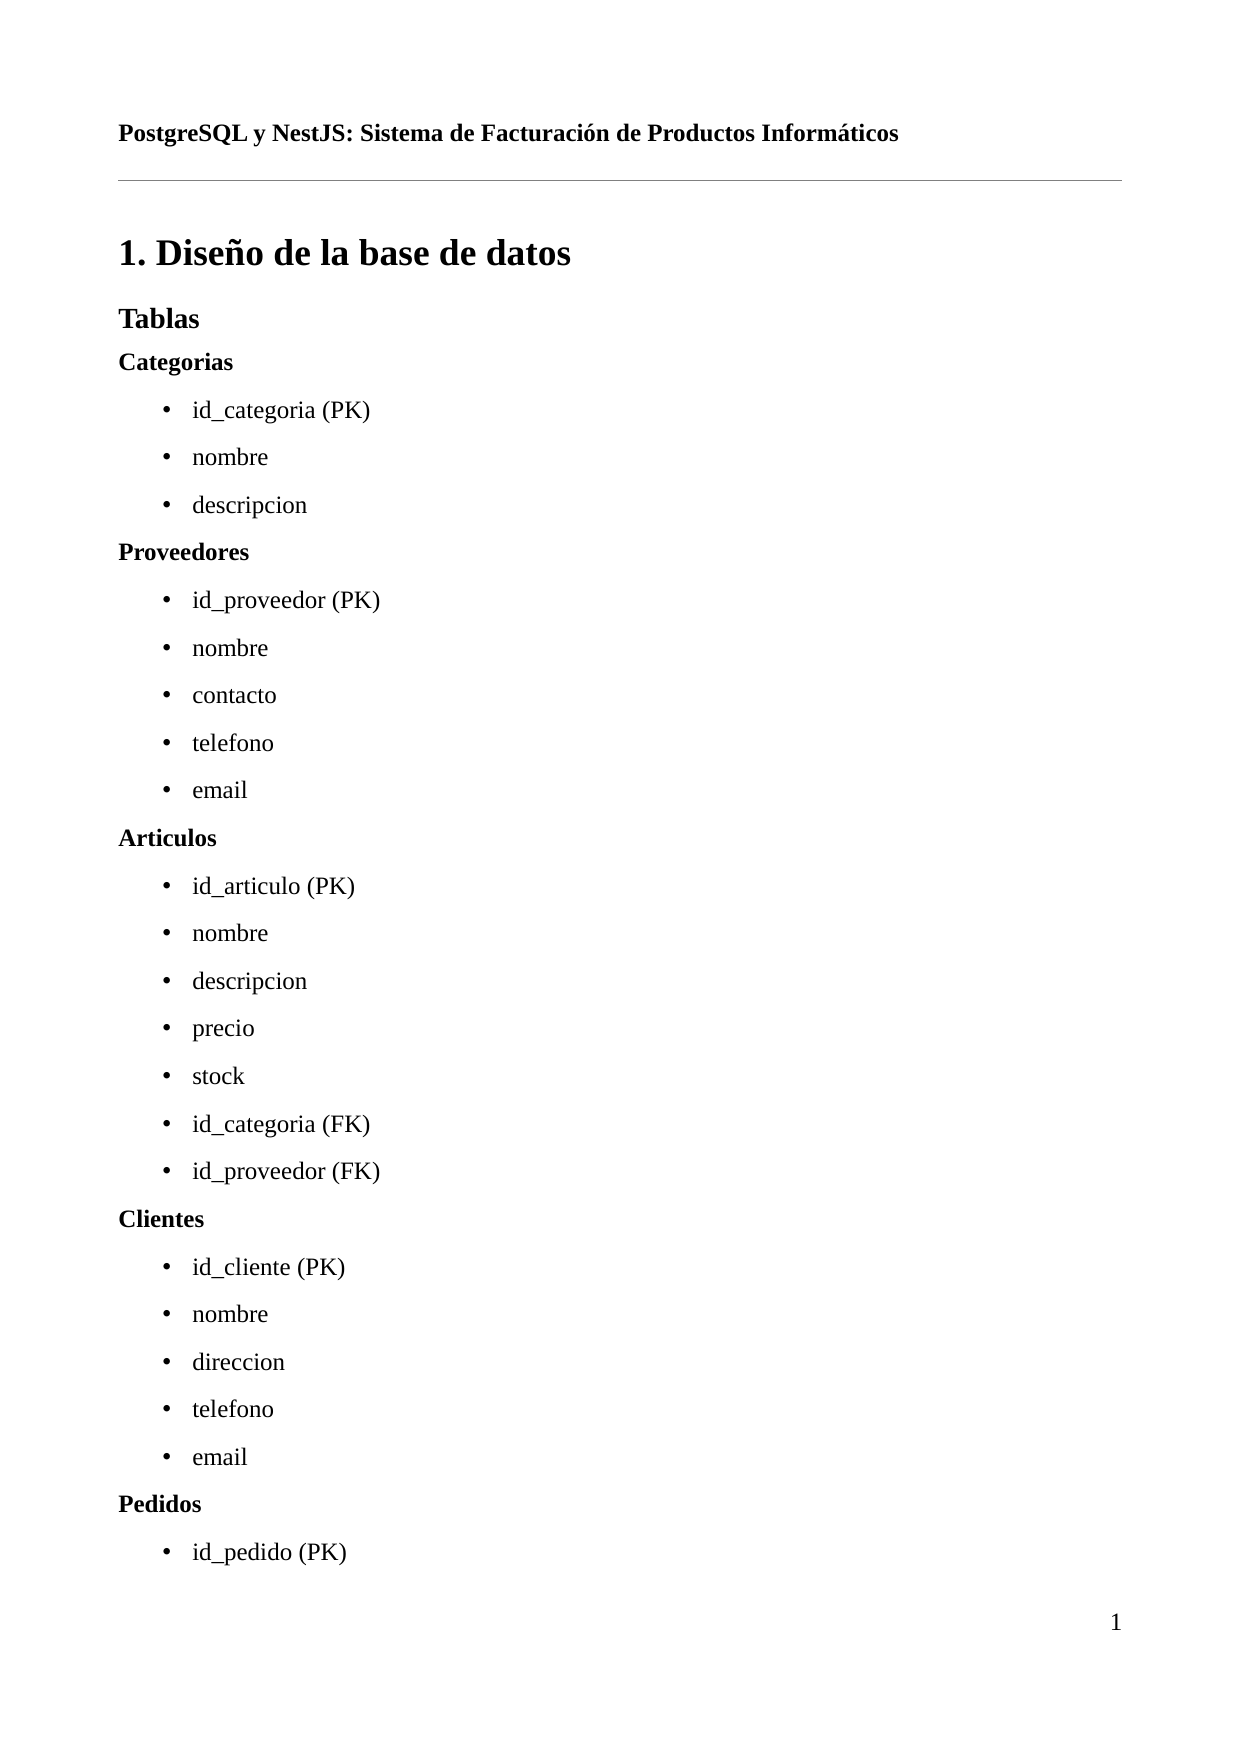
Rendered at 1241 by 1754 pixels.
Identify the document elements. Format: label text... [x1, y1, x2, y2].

list nombre [162, 1299, 1122, 1328]
list id_categoria (PK) [162, 395, 1122, 423]
list nombre [162, 633, 1122, 661]
list id_proveedor (FK) [162, 1156, 1122, 1185]
list id_cliente (PK) [162, 1252, 1122, 1280]
list descripcion [162, 490, 1122, 519]
list id_proveedor (PK) [162, 585, 1122, 614]
text Proveedores [118, 537, 1122, 566]
list nombre [162, 918, 1122, 947]
list contacto [162, 680, 1122, 709]
list telefono [162, 728, 1122, 757]
list telefono [162, 1394, 1122, 1423]
text Clientes [118, 1204, 1122, 1233]
subtitle 1. Diseño de la base de datos [118, 231, 1122, 274]
subtitle Tablas [118, 301, 1122, 334]
text PostgreSQL y NestJS: Sistema de Facturación de Productos Informáticos [118, 118, 1122, 147]
list email [162, 1442, 1122, 1471]
list stock [162, 1061, 1122, 1090]
list nombre [162, 442, 1122, 471]
list email [162, 776, 1122, 804]
list direccion [162, 1347, 1122, 1376]
list id_articulo (PK) [162, 871, 1122, 899]
list descripcion [162, 966, 1122, 995]
list precio [162, 1013, 1122, 1042]
text Pedidos [118, 1489, 1122, 1518]
list id_pedido (PK) [162, 1537, 1122, 1566]
text Articulos [118, 823, 1122, 852]
list id_categoria (FK) [162, 1109, 1122, 1137]
text Categorias [118, 347, 1122, 376]
